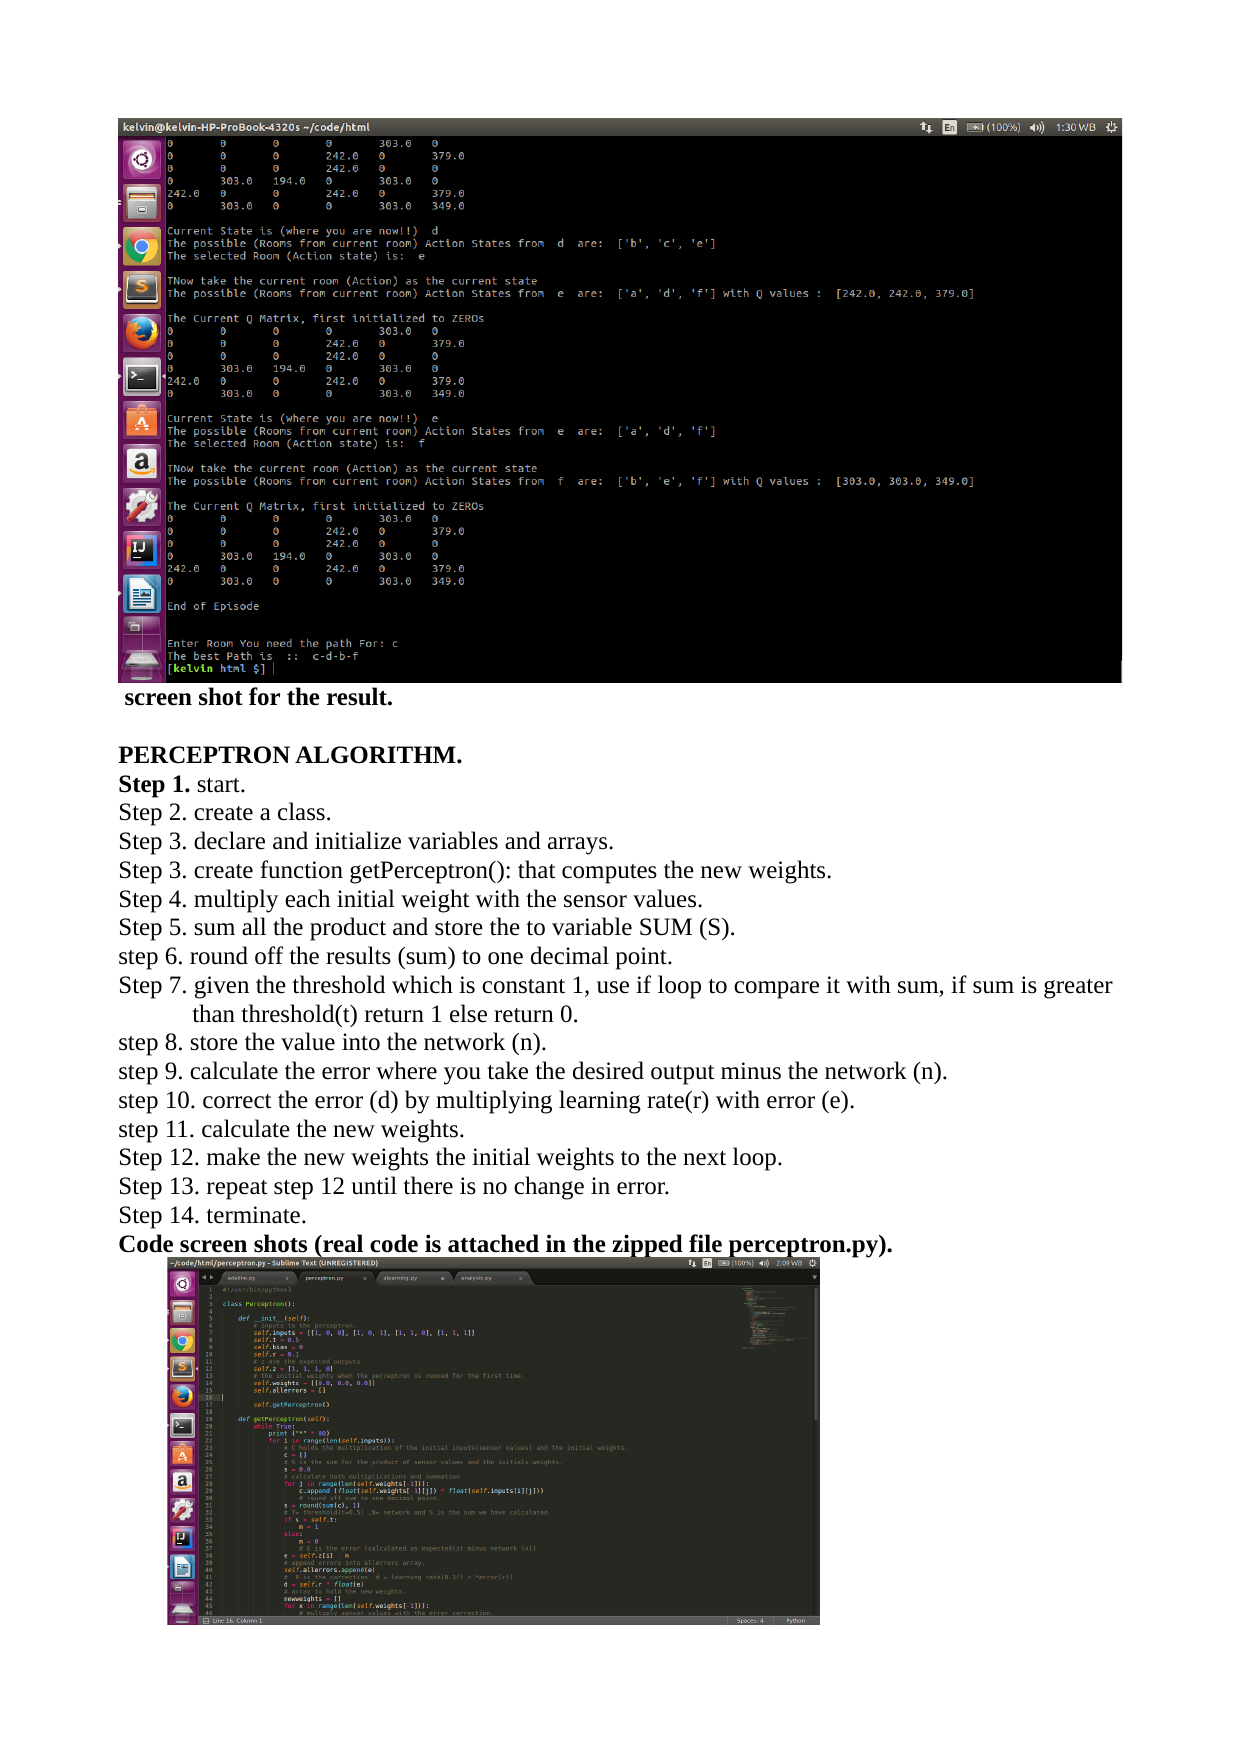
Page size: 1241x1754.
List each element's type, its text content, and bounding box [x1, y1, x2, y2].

text Step 5. sum all the product and store the to variable SUM (S). [118, 912, 1122, 941]
text step 8. store the value into the network (n). [118, 1027, 1122, 1056]
text step 6. round off the results (sum) to one decimal point. [118, 941, 1122, 970]
text Step 1. start. [118, 769, 1122, 797]
text Step 14. terminate. [118, 1200, 1122, 1229]
text Step 7. given the threshold which is constant 1, use if loop to compare it with sum, if sum is greater than threshold(t) return 1 else return 0. [118, 970, 1122, 1027]
text step 11. calculate the new weights. [118, 1114, 1122, 1142]
text step 9. calculate the error where you take the desired output minus the network (n). [118, 1056, 1122, 1085]
text Step 12. make the new weights the initial weights to the next loop. [118, 1142, 1122, 1171]
text PERCEPTRON ALGORITHM. [118, 740, 1122, 769]
text screen shot for the result. [118, 683, 1122, 711]
picture [118, 118, 1123, 683]
text Step 13. repeat step 12 until there is no change in error. [118, 1171, 1122, 1200]
picture [167, 1257, 820, 1625]
text Step 3. create function getPerceptron(): that computes the new weights. [118, 855, 1122, 884]
text Step 4. multiply each initial weight with the sensor values. [118, 884, 1122, 912]
text Step 2. create a class. [118, 797, 1122, 826]
text Step 3. declare and initialize variables and arrays. [118, 826, 1122, 855]
text step 10. correct the error (d) by multiplying learning rate(r) with error (e). [118, 1085, 1122, 1114]
text Code screen shots (real code is attached in the zipped file perceptron.py). [118, 1229, 1122, 1257]
